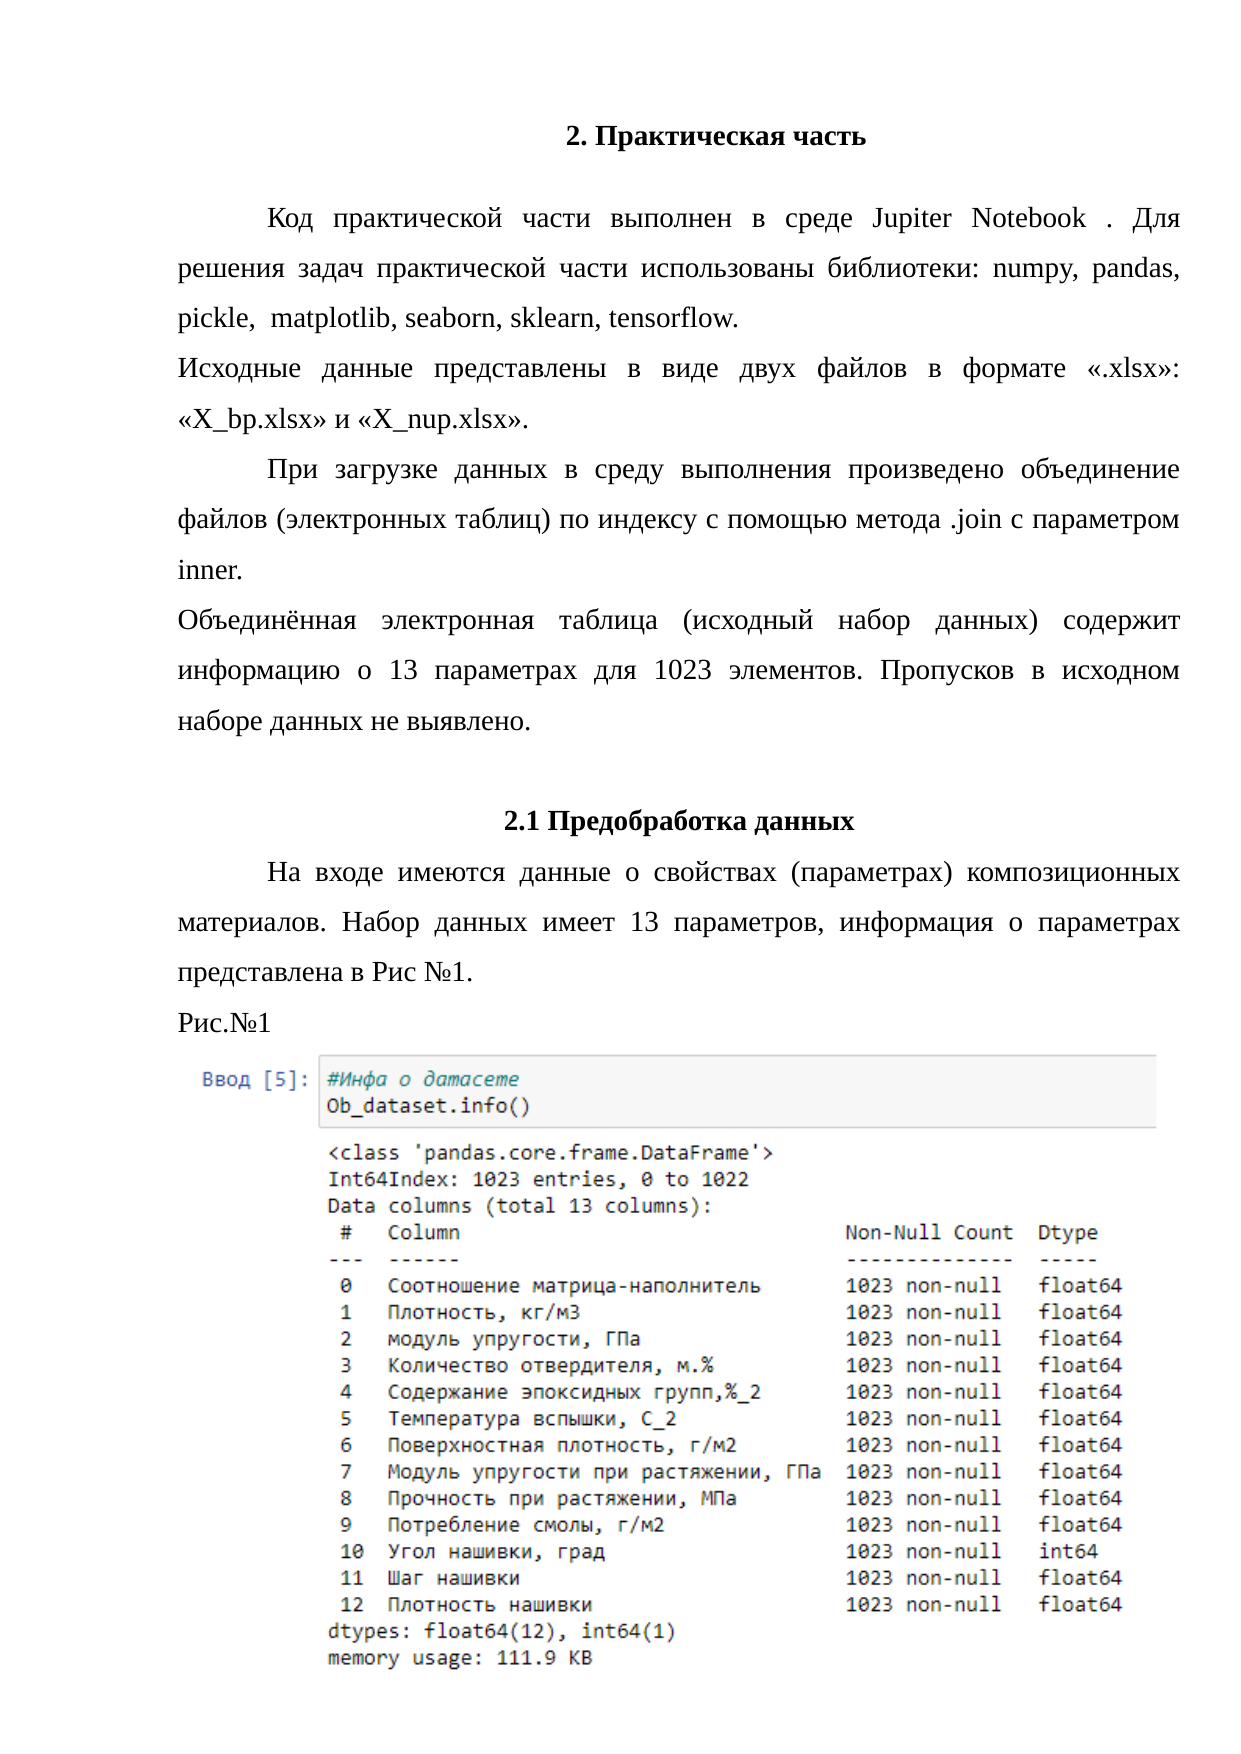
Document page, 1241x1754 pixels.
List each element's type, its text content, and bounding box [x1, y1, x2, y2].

text На входе имеются данные о свойствах (параметрах) композиционных материалов. Набор данных имеет 13 параметров, информация о параметрах представлена в Рис №1. [177, 854, 1181, 988]
text Объединённая электронная таблица (исходный набор данных) содержит информацию о 13 параметрах для 1023 элементов. Пропусков в исходном наборе данных не выявлено. [177, 602, 1181, 736]
subtitle 2. Практическая часть [177, 118, 1181, 152]
text 2.1 Предобработка данных [177, 803, 1181, 837]
text Код практической части выполнен в среде Jupiter Notebook . Для решения задач практической части использованы библиотеки: numpy, pandas, pickle, matplotlib, seaborn, sklearn, tensorflow. [177, 200, 1181, 334]
text При загрузке данных в среду выполнения произведено объединение файлов (электронных таблиц) по индексу с помощью метода .join с параметром inner. [177, 451, 1181, 585]
picture [181, 1041, 1157, 1682]
text Рис.№1 [177, 1005, 1181, 1038]
text Исходные данные представлены в виде двух файлов в формате «.xlsx»: «X_bp.xlsx» и «X_nup.xlsx». [177, 351, 1181, 434]
